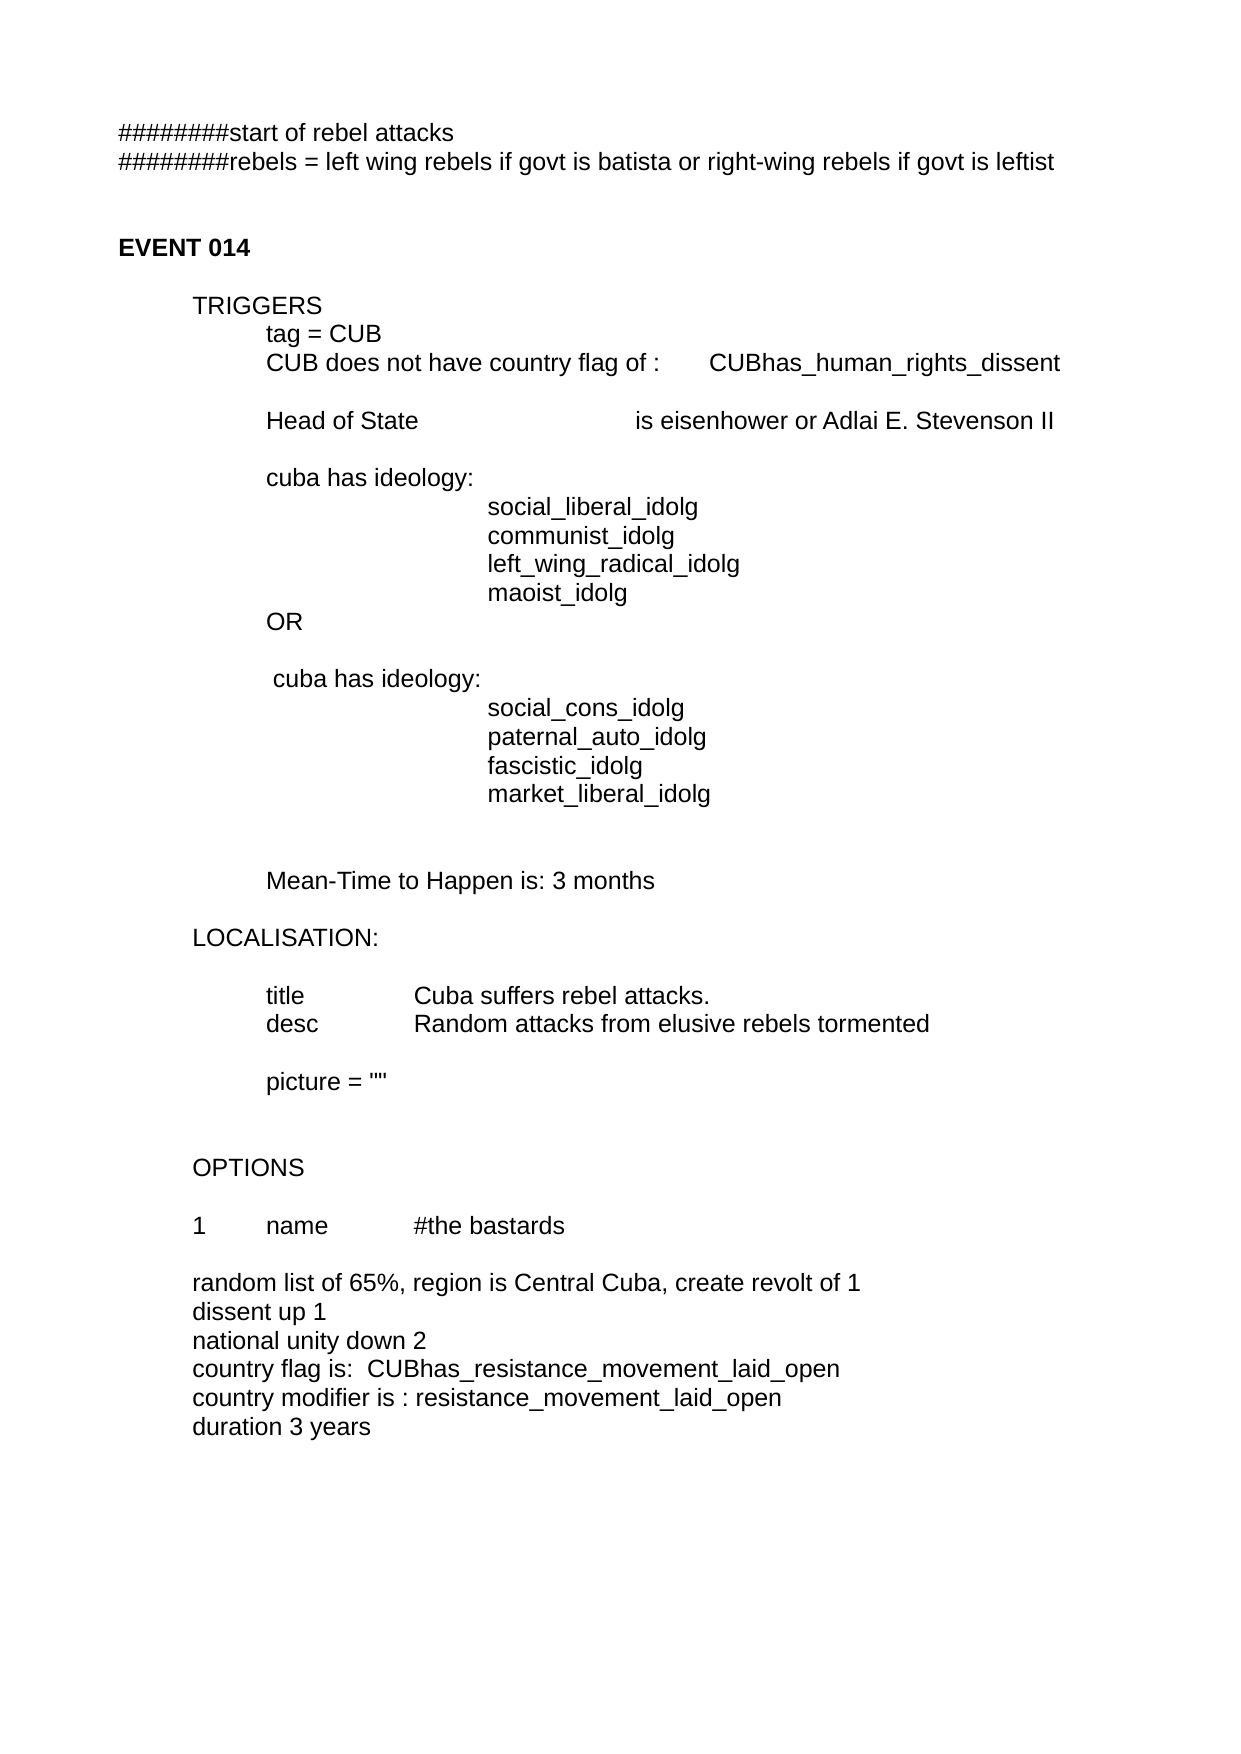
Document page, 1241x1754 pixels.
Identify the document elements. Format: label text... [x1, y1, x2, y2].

text duration 3 years [118, 1412, 1122, 1441]
text dissent up 1 [118, 1297, 1122, 1326]
text cuba has ideology: [118, 664, 1122, 693]
text paternal_auto_idolg [118, 722, 1122, 751]
text OPTIONS [118, 1153, 1122, 1182]
text random list of 65%, region is Central Cuba, create revolt of 1 [118, 1268, 1122, 1297]
text maoist_idolg [118, 578, 1122, 607]
text 1 name #the bastards [118, 1211, 1122, 1239]
text social_cons_idolg [118, 693, 1122, 722]
text fascistic_idolg [118, 751, 1122, 779]
text picture = "" [118, 1067, 1122, 1096]
text communist_idolg [118, 521, 1122, 549]
text country flag is: CUBhas_resistance_movement_laid_open [118, 1354, 1122, 1383]
text LOCALISATION: [118, 923, 1122, 952]
text TRIGGERS [118, 291, 1122, 319]
text Mean-Time to Happen is: 3 months [118, 866, 1122, 894]
text ########rebels = left wing rebels if govt is batista or right-wing rebels if govt is leftist [118, 147, 1122, 176]
text national unity down 2 [118, 1326, 1122, 1354]
text EVENT 014 [118, 233, 1122, 262]
text title Cuba suffers rebel attacks. [118, 981, 1122, 1009]
text left_wing_radical_idolg [118, 549, 1122, 578]
text social_liberal_idolg [118, 492, 1122, 521]
text desc Random attacks from elusive rebels tormented [118, 1009, 1122, 1067]
text CUB does not have country flag of : CUBhas_human_rights_dissent [118, 348, 1122, 377]
text cuba has ideology: [118, 463, 1122, 492]
text tag = CUB [118, 319, 1122, 348]
text Head of State is eisenhower or Adlai E. Stevenson II [118, 406, 1122, 434]
text country modifier is : resistance_movement_laid_open [118, 1383, 1122, 1412]
text market_liberal_idolg [118, 779, 1122, 808]
text ########start of rebel attacks [118, 118, 1122, 147]
text OR [118, 607, 1122, 636]
